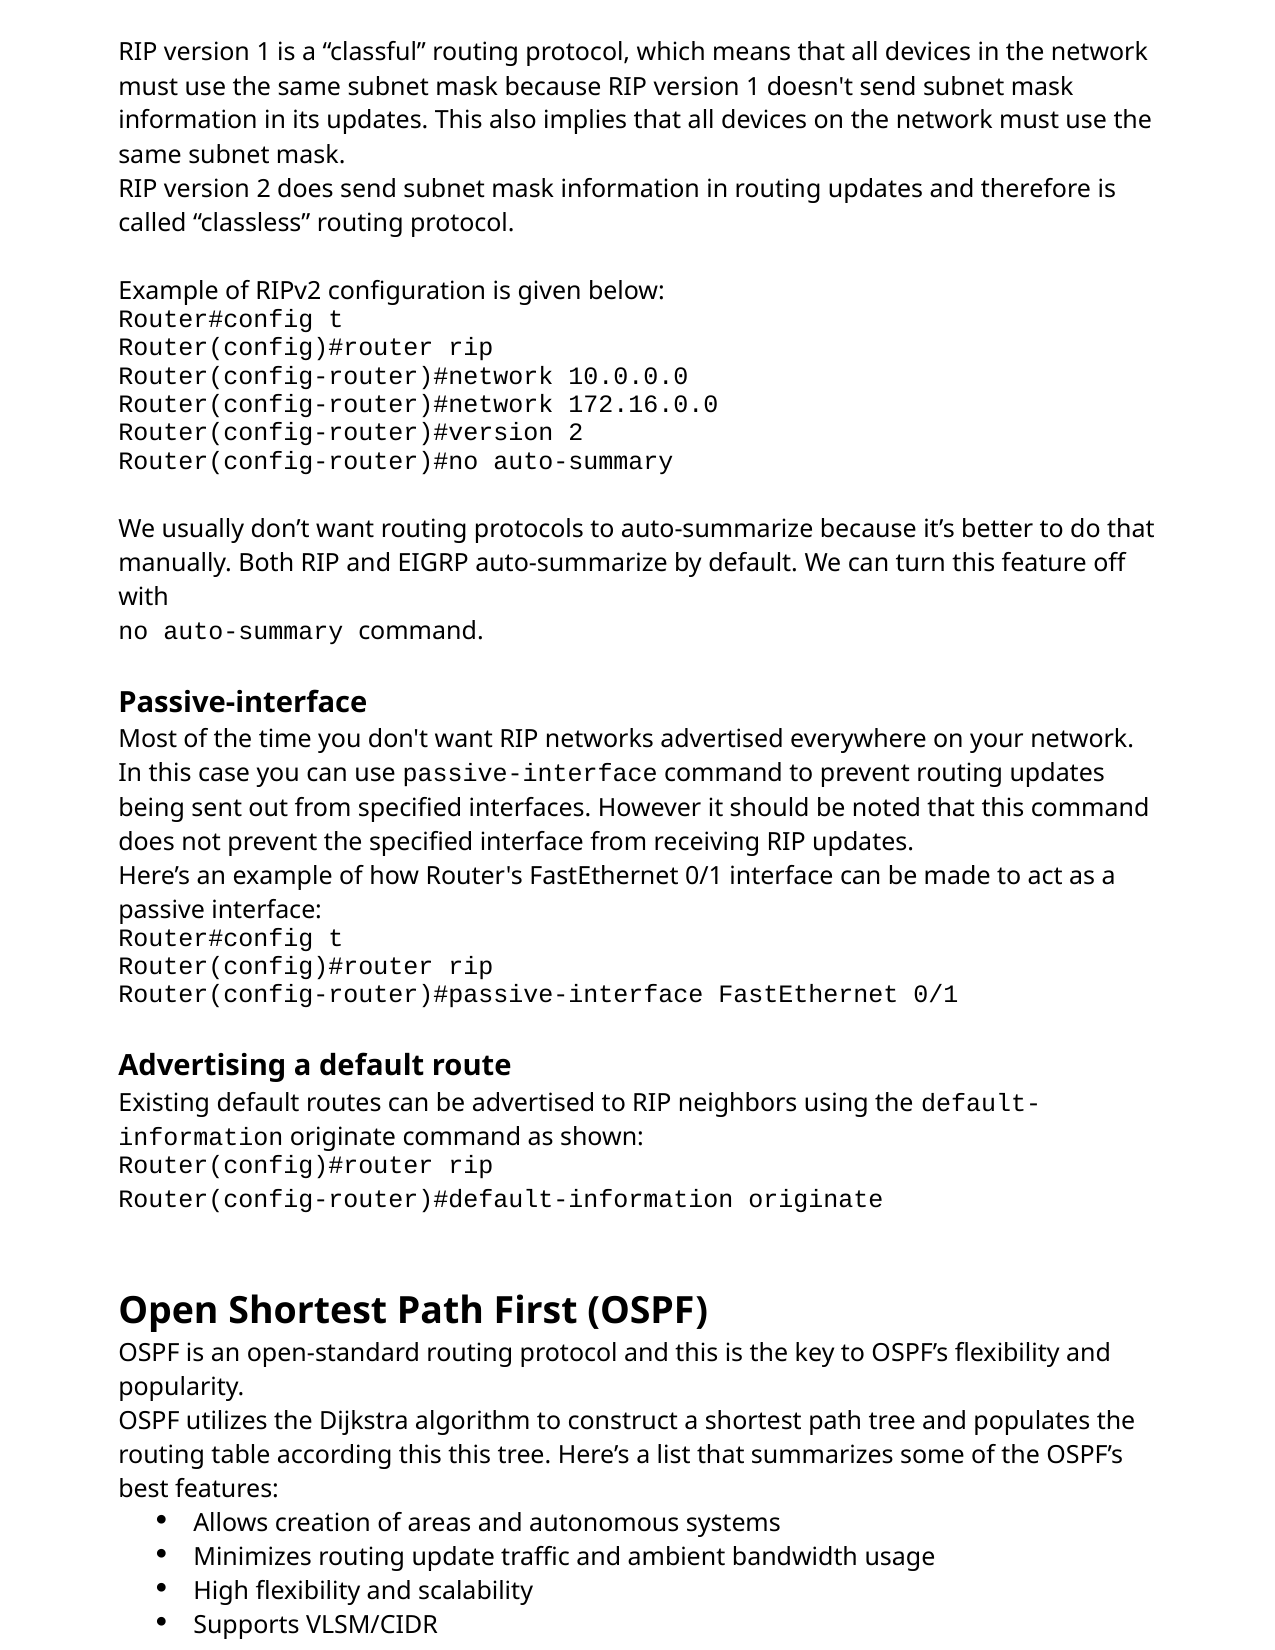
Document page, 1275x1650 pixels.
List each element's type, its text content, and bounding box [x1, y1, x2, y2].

text no auto-summary command. [118, 613, 1157, 647]
list Supports VLSM/CIDR [156, 1607, 1157, 1641]
text OSPF utilizes the Dijkstra algorithm to construct a shortest path tree and populates the routing table according this this tree. Here’s a list that summarizes some of the OSPF’s best features: [118, 1403, 1157, 1505]
text Passive-interface [118, 681, 1157, 721]
text Router#config t [118, 307, 1157, 335]
text Existing default routes can be advertised to RIP neighbors using the default-information originate command as shown: [118, 1084, 1157, 1153]
text RIP version 1 is a “classful” routing protocol, which means that all devices in the network must use the same subnet mask because RIP version 1 doesn't send subnet mask information in its updates. This also implies that all devices on the network must use the same subnet mask. [118, 34, 1157, 170]
list Allows creation of areas and autonomous systems [156, 1505, 1157, 1539]
text Router(config-router)#default-information originate [118, 1181, 1157, 1215]
text Most of the time you don't want RIP networks advertised everywhere on your network. In this case you can use passive-interface command to prevent routing updates being sent out from specified interfaces. However it should be noted that this command does not prevent the specified interface from receiving RIP updates. [118, 721, 1157, 857]
text Open Shortest Path First (OSPF) [118, 1283, 1157, 1334]
text Router(config)#router rip [118, 1153, 1157, 1181]
text Router(config)#router rip [118, 335, 1157, 363]
text Router(config)#router rip [118, 954, 1157, 982]
text We usually don’t want routing protocols to auto-summarize because it’s better to do that manually. Both RIP and EIGRP auto-summarize by default. We can turn this feature off with [118, 511, 1157, 613]
list Minimizes routing update traffic and ambient bandwidth usage [156, 1539, 1157, 1573]
text Router(config-router)#passive-interface FastEthernet 0/1 [118, 982, 1157, 1010]
list High flexibility and scalability [156, 1573, 1157, 1607]
text Advertising a default route [118, 1044, 1157, 1084]
text Router(config-router)#network 172.16.0.0 [118, 392, 1157, 420]
text Router(config-router)#version 2 [118, 420, 1157, 448]
text Router(config-router)#network 10.0.0.0 [118, 363, 1157, 392]
text RIP version 2 does send subnet mask information in routing updates and therefore is called “classless” routing protocol. [118, 170, 1157, 238]
text Example of RIPv2 configuration is given below: [118, 272, 1157, 307]
text Router#config t [118, 925, 1157, 954]
text Here’s an example of how Router's FastEthernet 0/1 interface can be made to act as a passive interface: [118, 857, 1157, 925]
text Router(config-router)#no auto-summary [118, 448, 1157, 477]
text OSPF is an open-standard routing protocol and this is the key to OSPF’s flexibility and popularity. [118, 1334, 1157, 1403]
